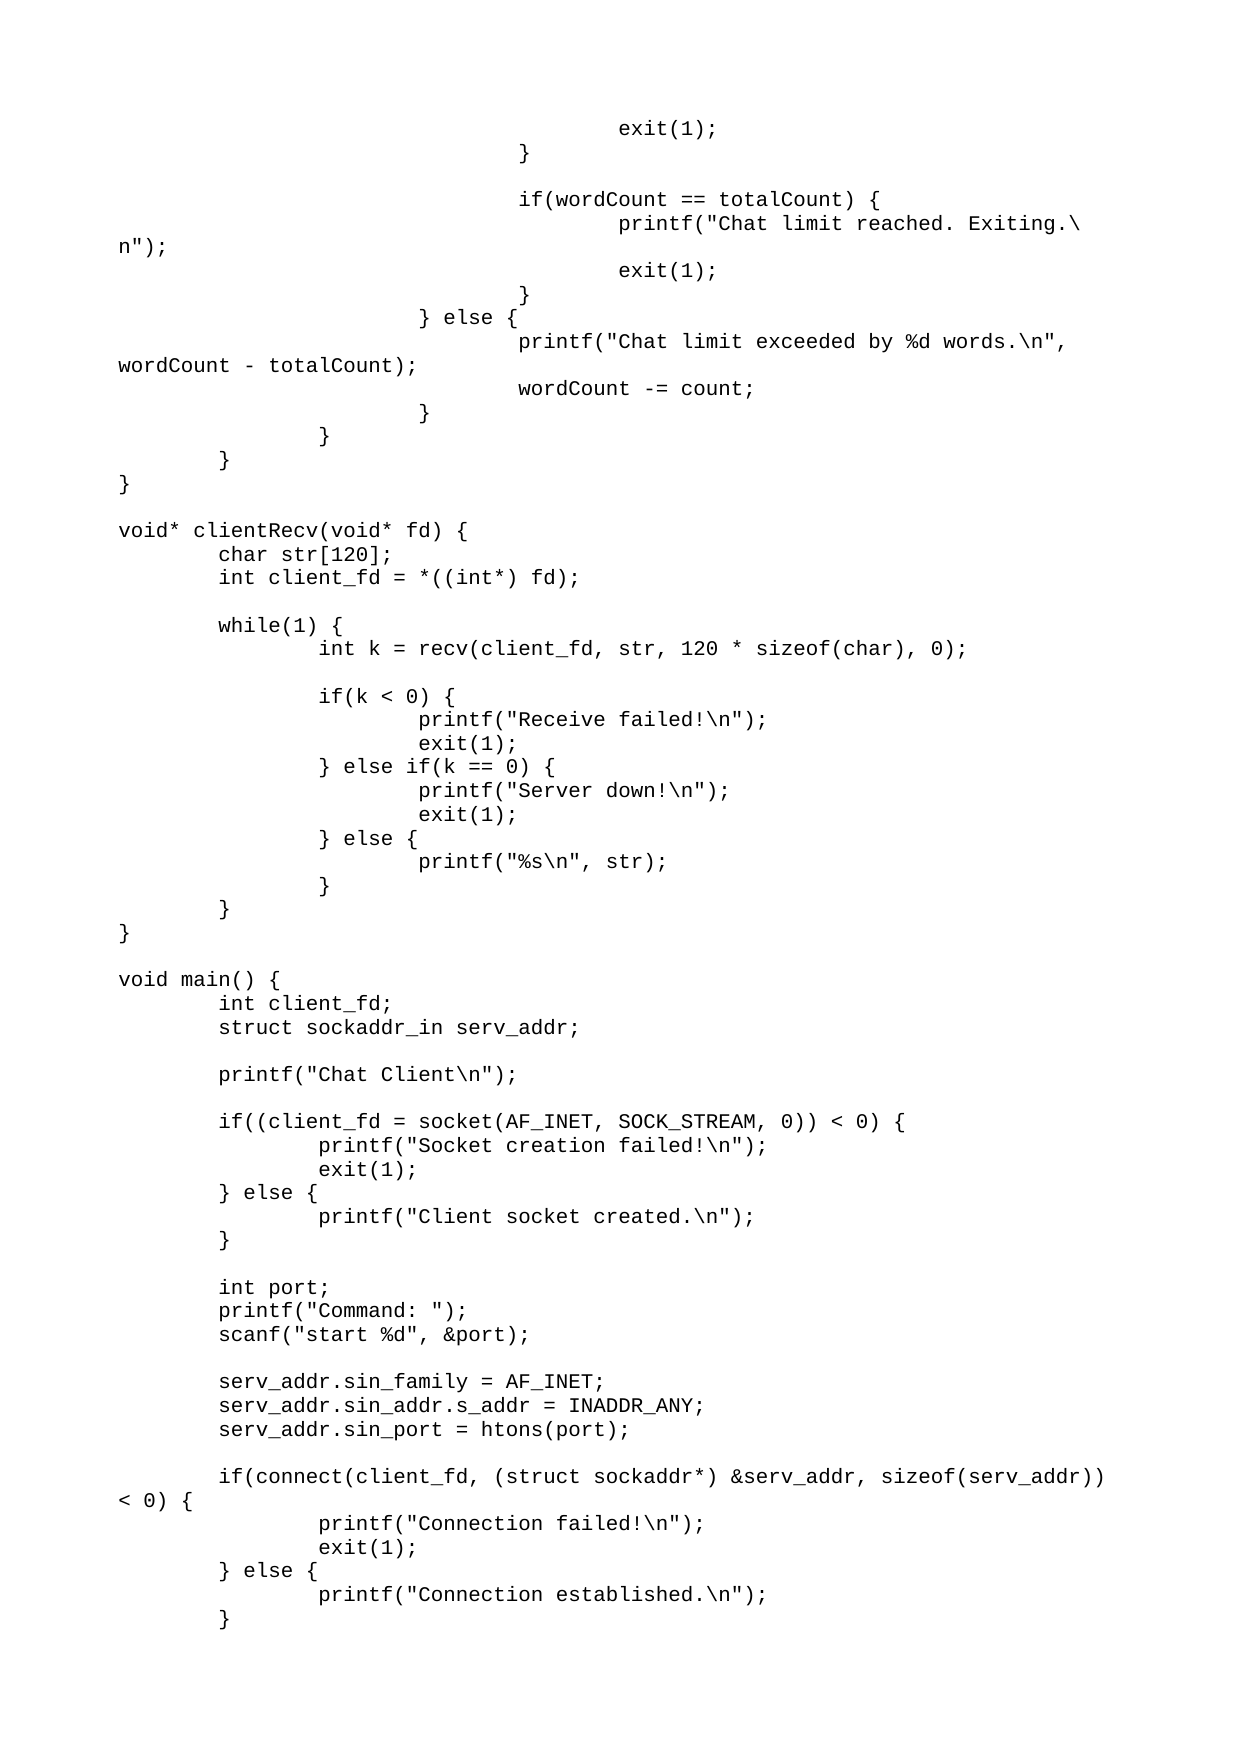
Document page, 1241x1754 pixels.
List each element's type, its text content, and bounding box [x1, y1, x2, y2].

text printf("Server down!\n"); [118, 780, 1122, 804]
text serv_addr.sin_family = AF_INET; [118, 1371, 1122, 1395]
text } else { [118, 827, 1122, 851]
text if(wordCount == totalCount) { [118, 189, 1122, 213]
text printf("%s\n", str); [118, 851, 1122, 875]
text } [118, 922, 1122, 946]
text } else { [118, 307, 1122, 331]
text while(1) { [118, 615, 1122, 638]
text } else { [118, 1561, 1122, 1584]
text if(connect(client_fd, (struct sockaddr*) &serv_addr, sizeof(serv_addr)) < 0) { [118, 1466, 1122, 1513]
text } else if(k == 0) { [118, 757, 1122, 780]
text exit(1); [118, 118, 1122, 142]
text printf("Socket creation failed!\n"); [118, 1135, 1122, 1158]
text } [118, 284, 1122, 307]
text int client_fd; [118, 993, 1122, 1017]
text } [118, 142, 1122, 165]
text scanf("start %d", &port); [118, 1324, 1122, 1348]
text } [118, 898, 1122, 922]
text exit(1); [118, 260, 1122, 284]
text printf("Chat Client\n"); [118, 1064, 1122, 1088]
text void main() { [118, 969, 1122, 993]
text if(k < 0) { [118, 686, 1122, 709]
text struct sockaddr_in serv_addr; [118, 1017, 1122, 1040]
text serv_addr.sin_addr.s_addr = INADDR_ANY; [118, 1395, 1122, 1419]
text char str[120]; [118, 544, 1122, 567]
text exit(1); [118, 1158, 1122, 1182]
text } [118, 473, 1122, 496]
text exit(1); [118, 733, 1122, 757]
text printf("Connection established.\n"); [118, 1584, 1122, 1608]
text printf("Client socket created.\n"); [118, 1206, 1122, 1229]
text printf("Receive failed!\n"); [118, 709, 1122, 733]
text } [118, 1229, 1122, 1253]
text } [118, 1608, 1122, 1631]
text int client_fd = *((int*) fd); [118, 567, 1122, 591]
text } [118, 402, 1122, 426]
text } [118, 875, 1122, 898]
text printf("Chat limit exceeded by %d words.\n", wordCount - totalCount); [118, 331, 1122, 378]
text } [118, 426, 1122, 449]
text serv_addr.sin_port = htons(port); [118, 1419, 1122, 1442]
text int k = recv(client_fd, str, 120 * sizeof(char), 0); [118, 638, 1122, 662]
text printf("Chat limit reached. Exiting.\n"); [118, 213, 1122, 260]
text } else { [118, 1182, 1122, 1206]
text printf("Command: "); [118, 1300, 1122, 1324]
text int port; [118, 1277, 1122, 1300]
text } [118, 449, 1122, 473]
text exit(1); [118, 1537, 1122, 1561]
text void* clientRecv(void* fd) { [118, 520, 1122, 544]
text if((client_fd = socket(AF_INET, SOCK_STREAM, 0)) < 0) { [118, 1111, 1122, 1135]
text exit(1); [118, 804, 1122, 827]
text printf("Connection failed!\n"); [118, 1513, 1122, 1537]
text wordCount -= count; [118, 378, 1122, 402]
